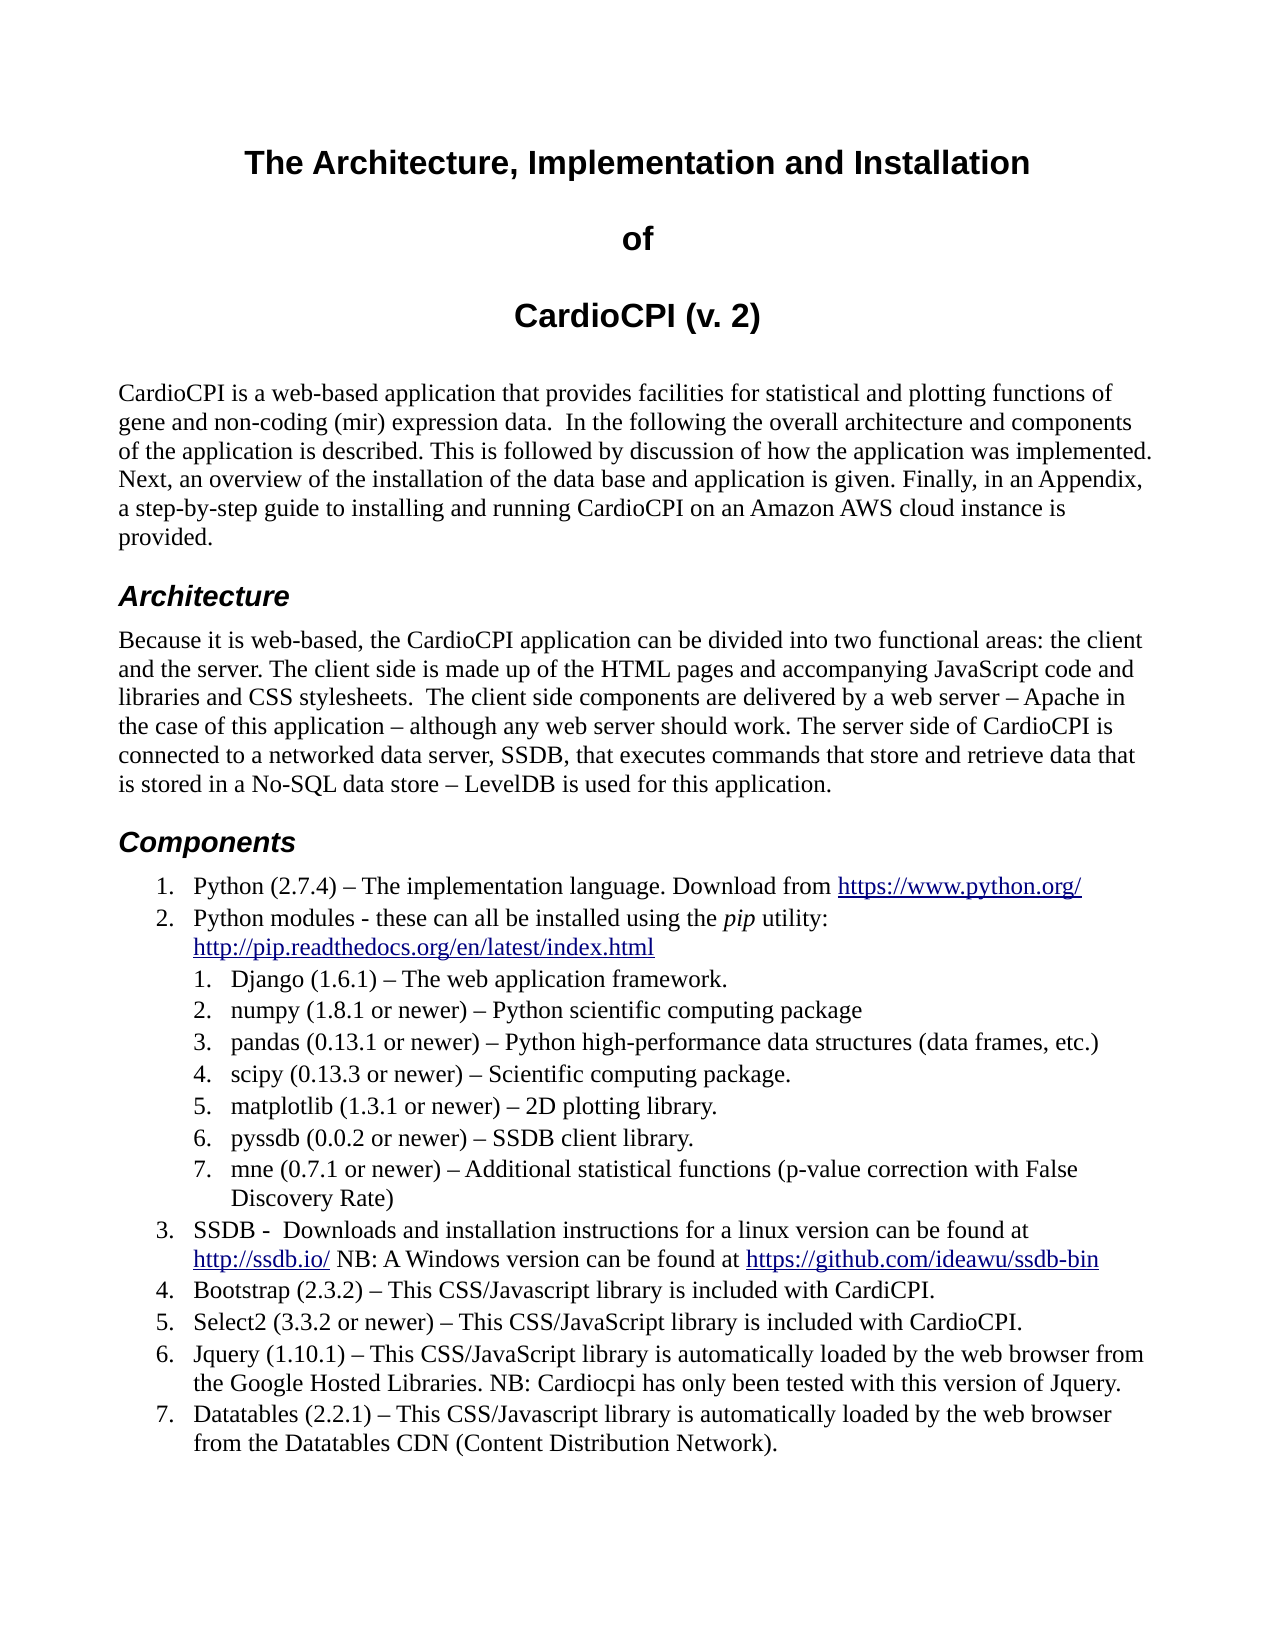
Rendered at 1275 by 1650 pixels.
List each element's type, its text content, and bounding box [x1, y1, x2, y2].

list Django (1.6.1) – The web application framework. [193, 964, 1157, 992]
list Jquery (1.10.1) – This CSS/JavaScript library is automatically loaded by the web browser from the Google Hosted Libraries. NB: Cardiocpi has only been tested with this version of Jquery. [156, 1339, 1157, 1396]
list mne (0.7.1 or newer) – Additional statistical functions (p-value correction with False Discovery Rate) [193, 1154, 1157, 1212]
list Python (2.7.4) – The implementation language. Download from https://www.python.org/ [156, 871, 1157, 900]
subtitle Architecture [118, 579, 1157, 612]
list Datatables (2.2.1) – This CSS/Javascript library is automatically loaded by the web browser from the Datatables CDN (Content Distribution Network). [156, 1399, 1157, 1457]
list Python modules - these can all be installed using the pip utility: http://pip.readthedocs.org/en/latest/index.html [156, 903, 1157, 961]
list SSDB - Downloads and installation instructions for a linux version can be found at http://ssdb.io/ NB: A Windows version can be found at https://github.com/ideawu/ssdb-bin [156, 1215, 1157, 1272]
list pandas (0.13.1 or newer) – Python high-performance data structures (data frames, etc.) [193, 1027, 1157, 1056]
subtitle CardioCPI (v. 2) [118, 295, 1157, 334]
subtitle The Architecture, Implementation and Installation [118, 143, 1157, 182]
text Because it is web-based, the CardioCPI application can be divided into two functional areas: the client and the server. The client side is made up of the HTML pages and accompanying JavaScript code and libraries and CSS stylesheets. The client side components are delivered by a web server – Apache in the case of this application – although any web server should work. The server side of CardioCPI is connected to a networked data server, SSDB, that executes commands that store and retrieve data that is stored in a No-SQL data store – LevelDB is used for this application. [118, 625, 1157, 797]
list numpy (1.8.1 or newer) – Python scientific computing package [193, 996, 1157, 1024]
subtitle of [118, 219, 1157, 258]
list pyssdb (0.0.2 or newer) – SSDB client library. [193, 1123, 1157, 1151]
list matplotlib (1.3.1 or newer) – 2D plotting library. [193, 1091, 1157, 1119]
subtitle Components [118, 825, 1157, 859]
list Bootstrap (2.3.2) – This CSS/Javascript library is included with CardiCPI. [156, 1275, 1157, 1304]
list scipy (0.13.3 or newer) – Scientific computing package. [193, 1059, 1157, 1088]
text CardioCPI is a web-based application that provides facilities for statistical and plotting functions of gene and non-coding (mir) expression data. In the following the overall architecture and components of the application is described. This is followed by discussion of how the application was implemented. Next, an overview of the installation of the data base and application is given. Finally, in an Appendix, a step-by-step guide to installing and running CardioCPI on an Amazon AWS cloud instance is provided. [118, 378, 1157, 551]
list Select2 (3.3.2 or newer) – This CSS/JavaScript library is included with CardioCPI. [156, 1307, 1157, 1336]
